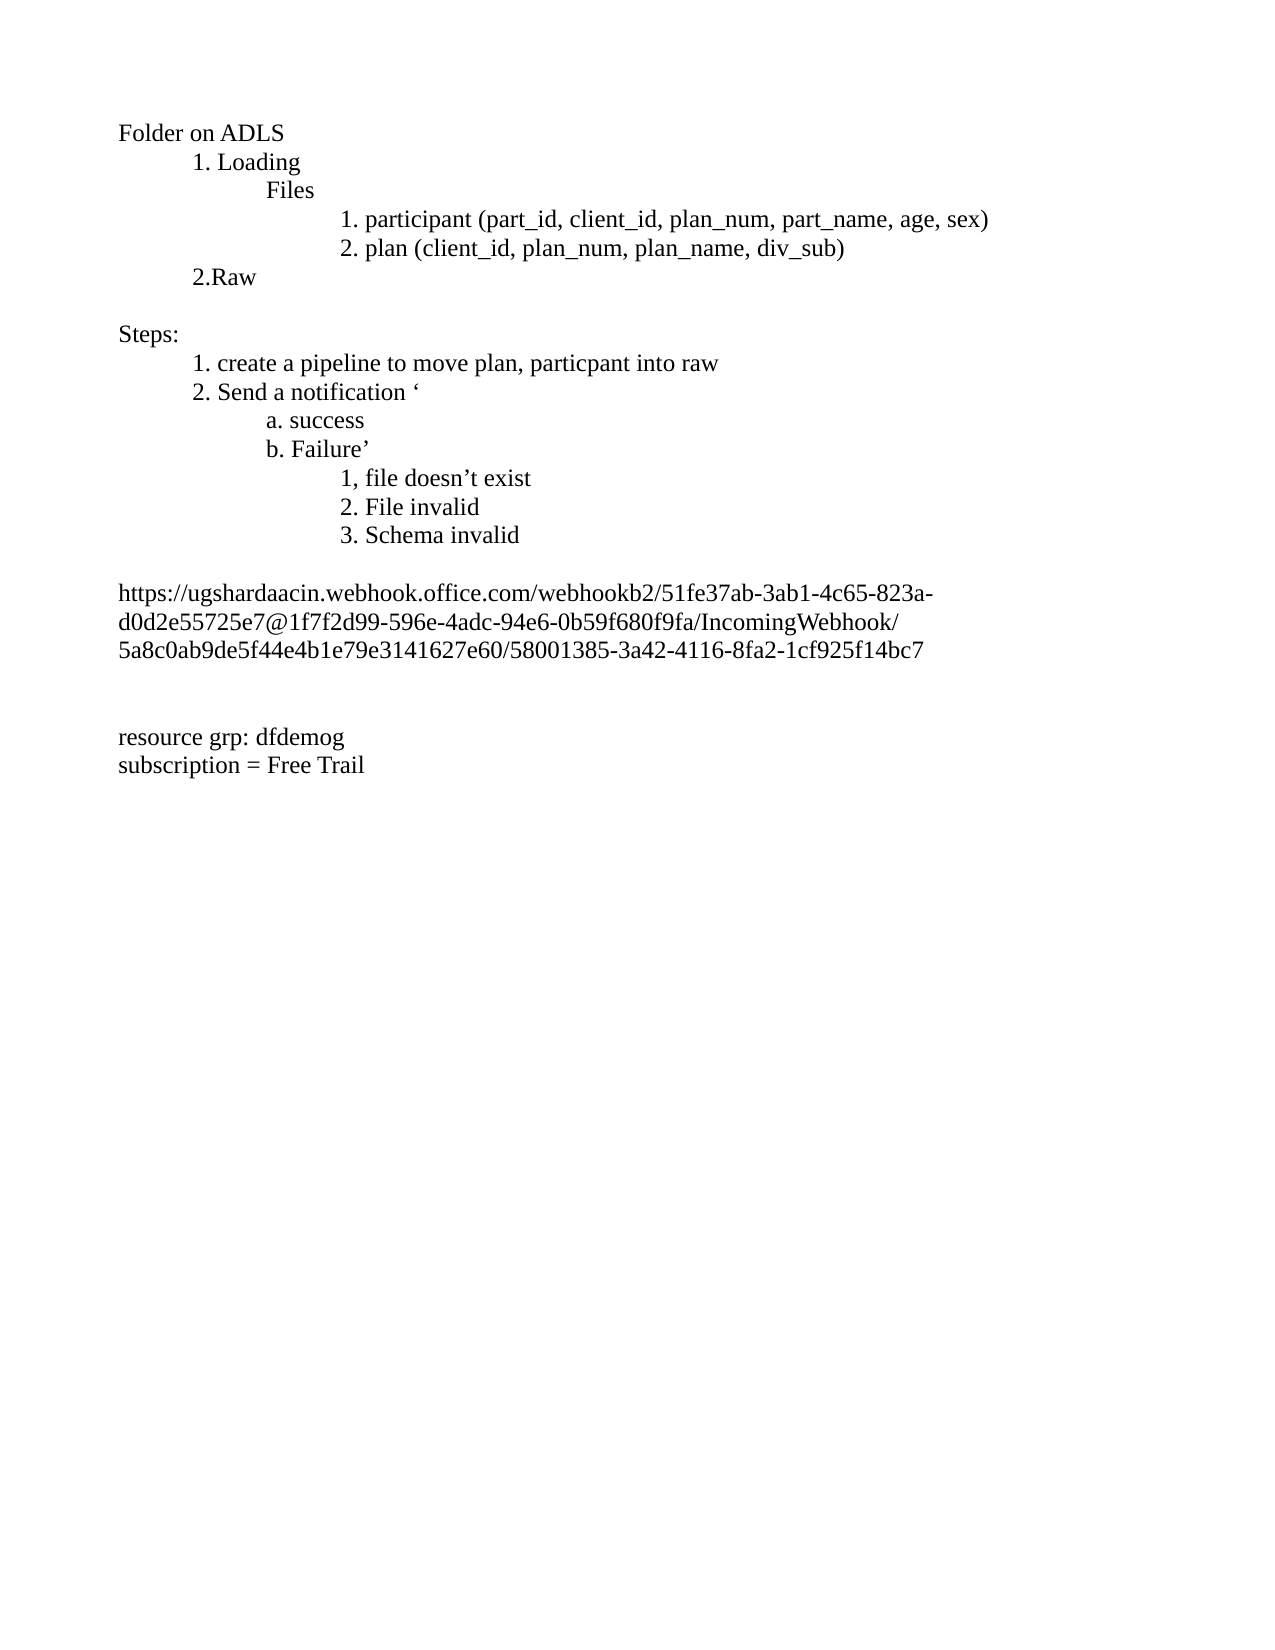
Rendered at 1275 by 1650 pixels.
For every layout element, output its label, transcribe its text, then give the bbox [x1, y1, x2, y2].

text resource grp: dfdemog [118, 722, 1157, 751]
text Files [118, 176, 1157, 204]
text 2. plan (client_id, plan_num, plan_name, div_sub) [118, 233, 1157, 262]
text Folder on ADLS [118, 118, 1157, 147]
text 2. Send a notification ‘ [118, 377, 1157, 406]
text 2. File invalid [118, 492, 1157, 521]
text 1. Loading [118, 147, 1157, 176]
text 1. create a pipeline to move plan, particpant into raw [118, 348, 1157, 377]
text subscription = Free Trail [118, 751, 1157, 779]
text https://ugshardaacin.webhook.office.com/webhookb2/51fe37ab-3ab1-4c65-823a-d0d2e55725e7@1f7f2d99-596e-4adc-94e6-0b59f680f9fa/IncomingWebhook/5a8c0ab9de5f44e4b1e79e3141627e60/58001385-3a42-4116-8fa2-1cf925f14bc7 [118, 578, 1157, 664]
text Steps: [118, 319, 1157, 348]
text 2.Raw [118, 262, 1157, 291]
text a. success [118, 406, 1157, 434]
text 1. participant (part_id, client_id, plan_num, part_name, age, sex) [118, 204, 1157, 233]
text 1, file doesn’t exist [118, 463, 1157, 492]
text 3. Schema invalid [118, 521, 1157, 549]
text b. Failure’ [118, 434, 1157, 463]
